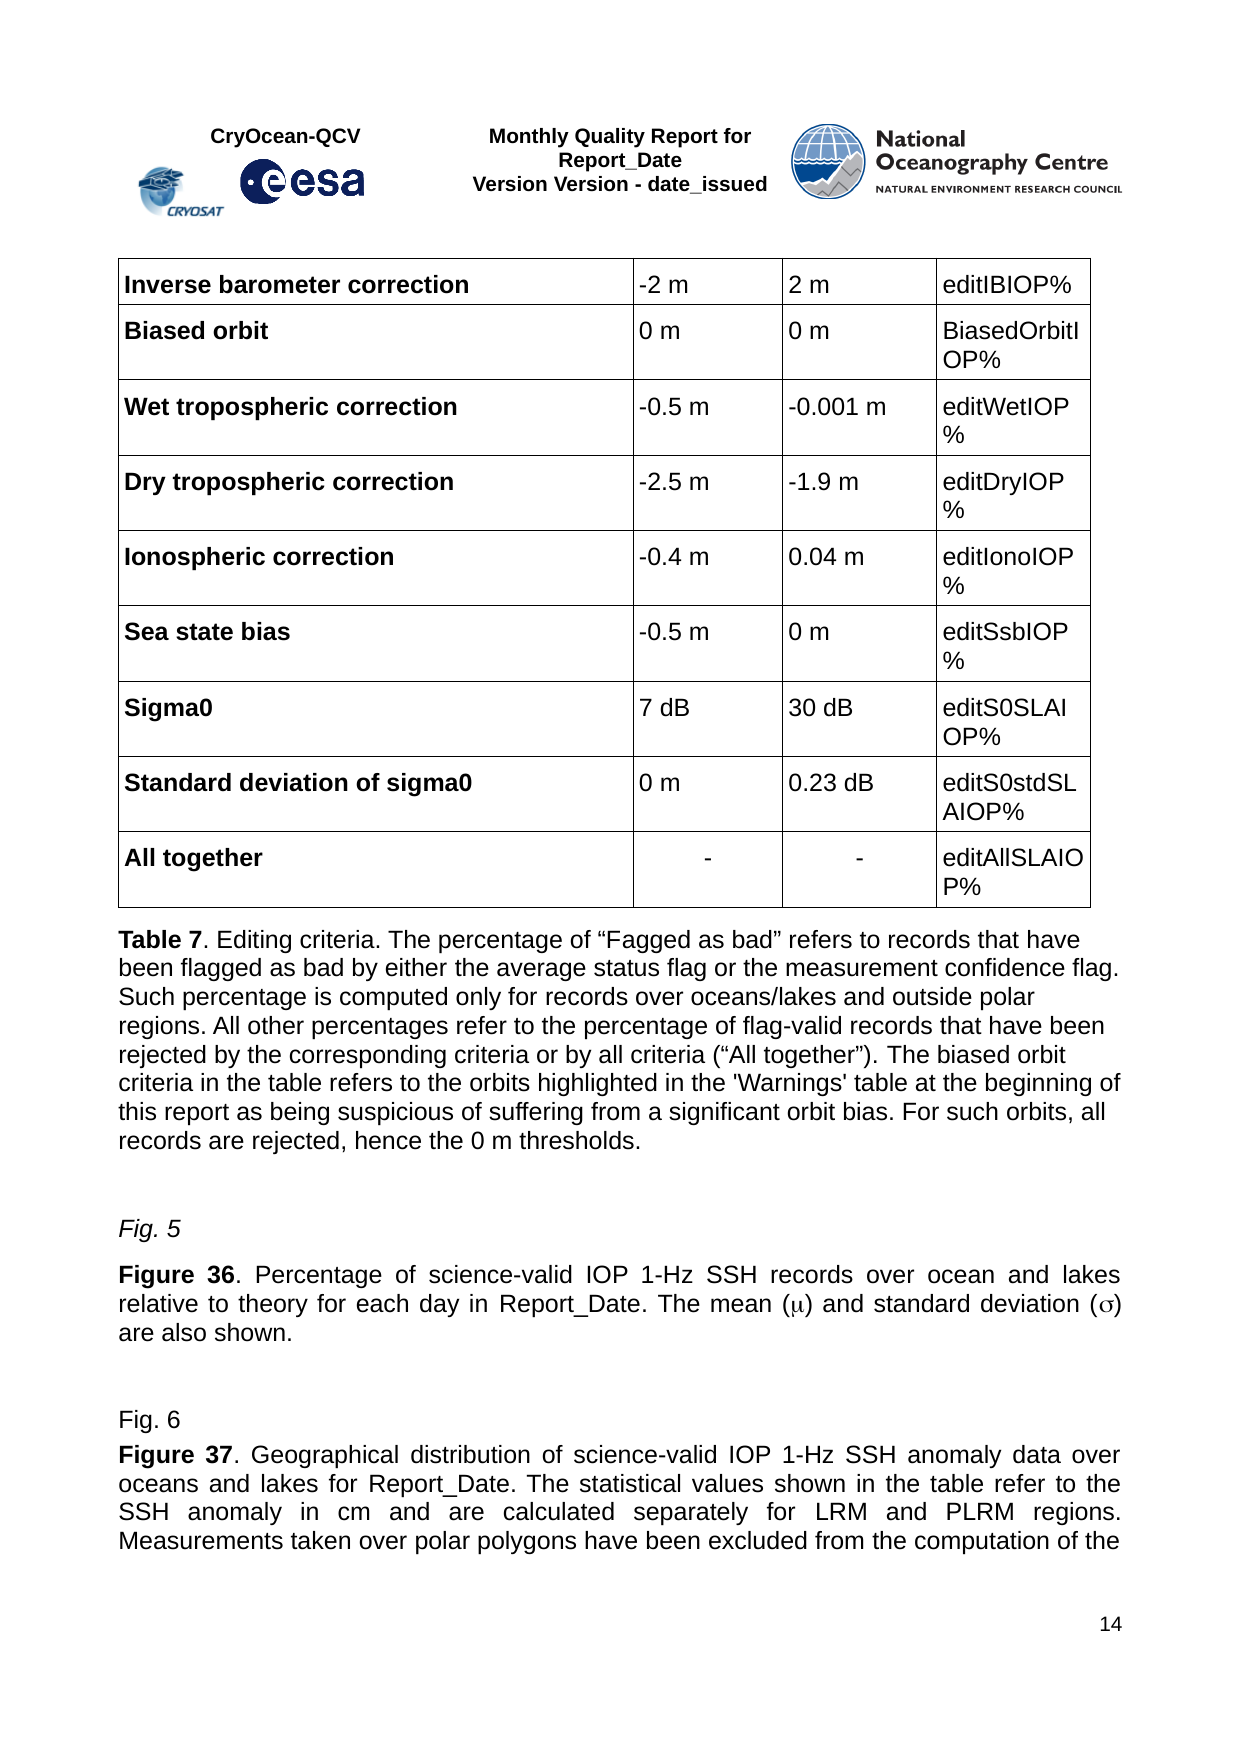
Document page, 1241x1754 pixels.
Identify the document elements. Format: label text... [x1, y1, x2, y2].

table_cell All together [119, 832, 633, 907]
text Figure 37. Geographical distribution of science-valid IOP 1-Hz SSH anomaly data over oceans and lakes for Report_Date. The statistical values shown in the table refer to the SSH anomaly in cm and are calculated separately for LRM and PLRM regions. Measurements taken over polar polygons have been excluded from the computation of the [118, 1440, 1122, 1555]
table_cell 0.23 dB [783, 757, 936, 831]
table_cell 30 dB [783, 682, 936, 756]
table_cell Standard deviation of sigma0 [119, 757, 633, 831]
table_cell - [634, 832, 782, 907]
table_cell Ionospheric correction [119, 531, 633, 605]
table_cell Inverse barometer correction [119, 259, 633, 304]
text Figure 36. Percentage of science-valid IOP 1-Hz SSH records over ocean and lakes relative to theory for each day in Report_Date. The mean (μ) and standard deviation (σ) are also shown. [118, 1260, 1122, 1346]
table_cell -1.9 m [783, 456, 936, 530]
picture [118, 159, 364, 224]
table_cell editIonoIOP% [937, 531, 1090, 605]
table_cell 2 m [783, 259, 936, 304]
table_cell Sigma0 [119, 682, 633, 756]
text Fig. 5 [118, 1213, 1122, 1242]
table_cell Wet tropospheric correction [119, 380, 633, 455]
table_cell editDryIOP% [937, 456, 1090, 530]
table_cell editS0stdSLAIOP% [937, 757, 1090, 831]
table_cell -0.5 m [634, 380, 782, 455]
table_cell Biased orbit [119, 305, 633, 379]
table_cell -2 m [634, 259, 782, 304]
table_cell Dry tropospheric correction [119, 456, 633, 530]
table_cell -0.4 m [634, 531, 782, 605]
table_cell editWetIOP% [937, 380, 1090, 455]
table_cell 0 m [634, 305, 782, 379]
table_cell 0 m [783, 606, 936, 681]
table_cell Sea state bias [119, 606, 633, 681]
table_cell 7 dB [634, 682, 782, 756]
table_cell -2.5 m [634, 456, 782, 530]
text Fig. 6 [118, 1405, 1122, 1434]
table_cell BiasedOrbitIOP% [937, 305, 1090, 379]
table_cell -0.001 m [783, 380, 936, 455]
text Table 7. Editing criteria. The percentage of “Fagged as bad” refers to records that have been flagged as bad by either the average status flag or the measurement confidence flag. Such percentage is computed only for records over oceans/lakes and outside polar regions. All other percentages refer to the percentage of flag-valid records that have been rejected by the corresponding criteria or by all criteria (“All together”). The biased orbit criteria in the table refers to the orbits highlighted in the 'Warnings' table at the beginning of this report as being suspicious of suffering from a significant orbit bias. For such orbits, all records are rejected, hence the 0 m thresholds. [118, 925, 1122, 1155]
table_cell editIBIOP% [937, 259, 1090, 304]
table_cell 0.04 m [783, 531, 936, 605]
table_cell - [783, 832, 936, 907]
table_cell 0 m [783, 305, 936, 379]
table_cell 0 m [634, 757, 782, 831]
table_cell editSsbIOP% [937, 606, 1090, 681]
table_cell -0.5 m [634, 606, 782, 681]
table_cell editAllSLAIOP% [937, 832, 1090, 907]
table_cell editS0SLAIOP% [937, 682, 1090, 756]
